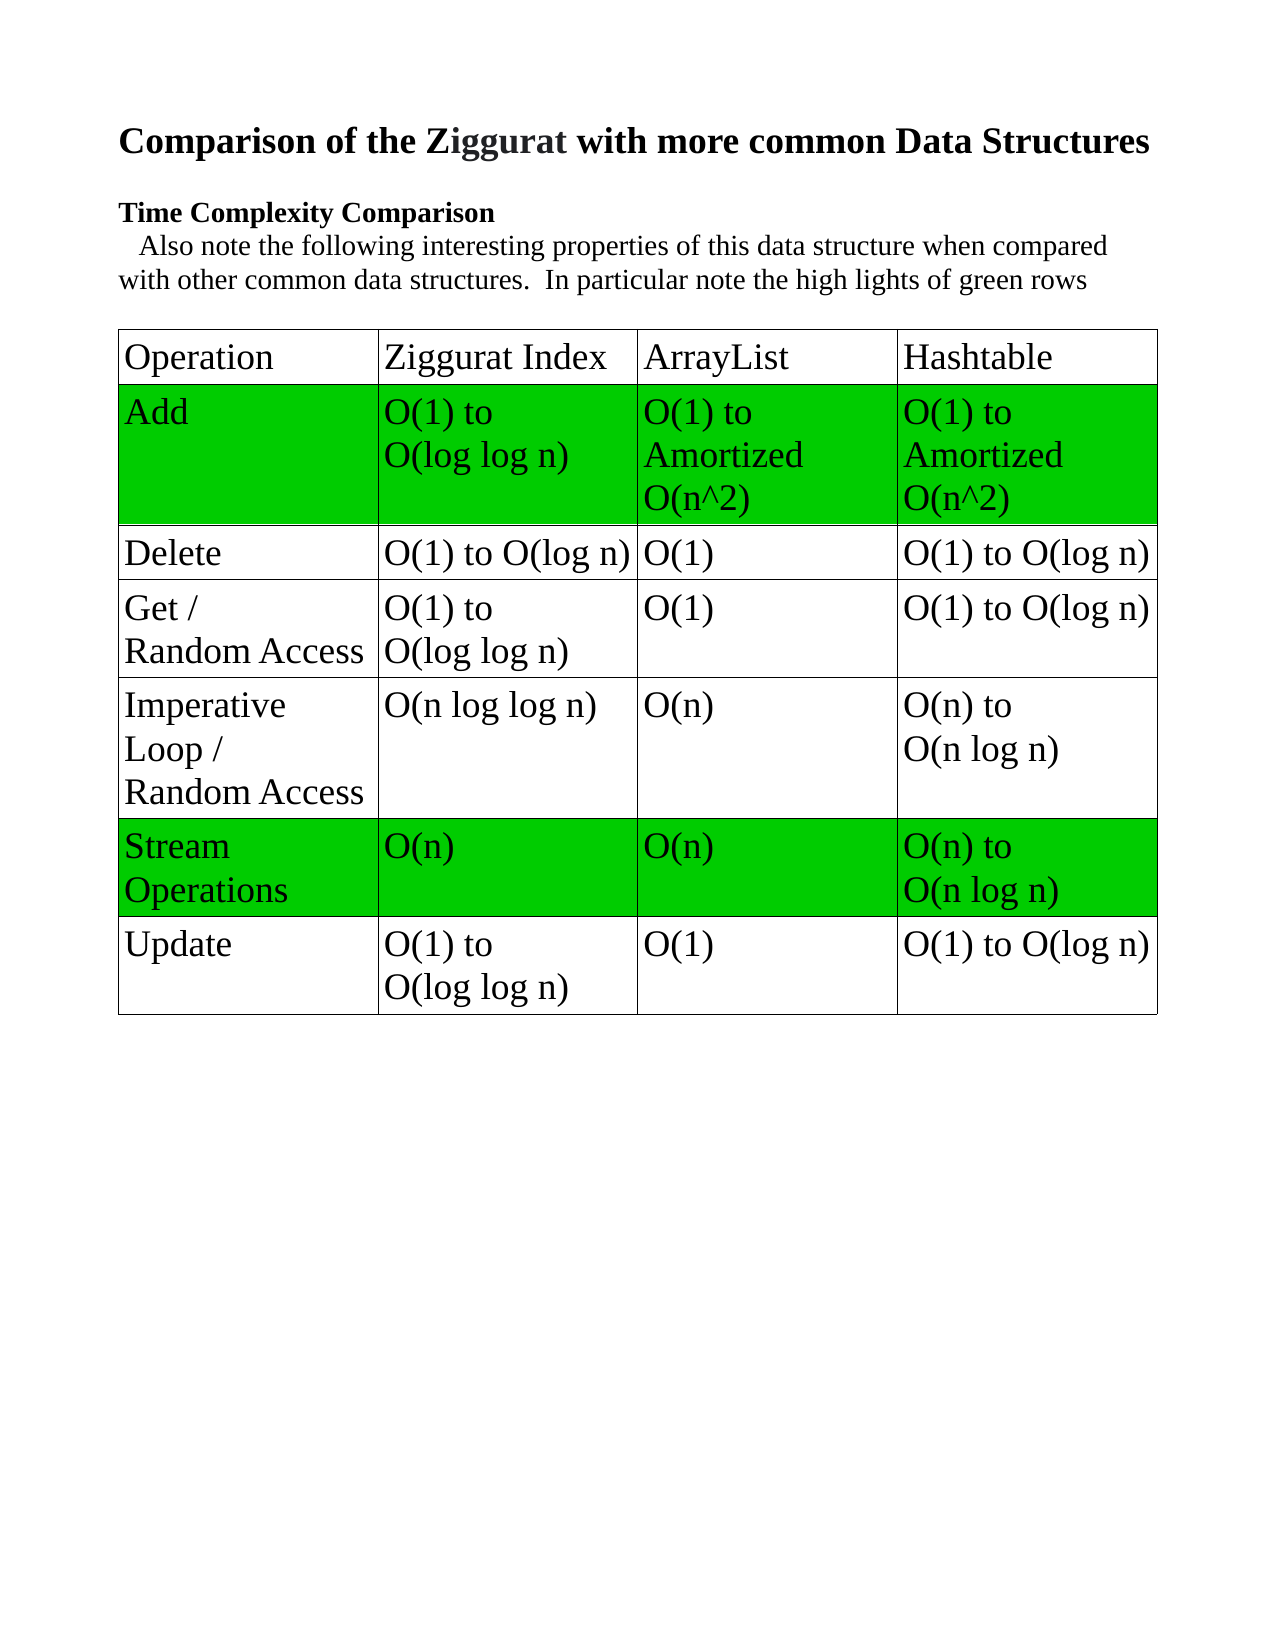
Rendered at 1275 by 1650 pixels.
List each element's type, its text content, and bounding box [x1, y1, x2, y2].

table_cell O(1) to Amortized O(n^2) [638, 385, 897, 524]
table_cell O(1) to O(log n) [379, 526, 637, 579]
table_cell O(1) to O(log log n) [379, 917, 637, 1014]
table_header ArrayList [638, 330, 897, 384]
table_cell O(1) to O(log n) [898, 526, 1157, 579]
table_header Hashtable [898, 330, 1157, 384]
table_cell Delete [119, 526, 378, 579]
table_header Operation [119, 330, 378, 384]
text Also note the following interesting properties of this data structure when compared with other common data structures. In particular note the high lights of green rows [118, 228, 1157, 295]
table_cell O(1) to O(log log n) [379, 385, 637, 524]
table_cell O(1) to O(log log n) [379, 580, 637, 677]
subtitle Comparison of the Ziggurat with more common Data Structures [118, 118, 1157, 161]
subtitle Time Complexity Comparison [118, 195, 1157, 228]
table_cell Update [119, 917, 378, 1014]
table_cell Stream Operations [119, 819, 378, 916]
table_cell O(n log log n) [379, 678, 637, 818]
table_cell Add [119, 385, 378, 524]
table_cell Imperative Loop / Random Access [119, 678, 378, 818]
table_cell O(1) [638, 917, 897, 1014]
table_cell O(1) to O(log n) [898, 580, 1157, 677]
table_cell O(n) to O(n log n) [898, 678, 1157, 818]
table_cell O(n) [638, 819, 897, 916]
table_cell O(1) [638, 526, 897, 579]
table_cell Get / Random Access [119, 580, 378, 677]
table_cell O(n) [638, 678, 897, 818]
table_cell O(1) to O(log n) [898, 917, 1157, 1014]
table_cell O(n) [379, 819, 637, 916]
table_cell O(1) [638, 580, 897, 677]
table_cell O(n) to O(n log n) [898, 819, 1157, 916]
table_cell O(1) to Amortized O(n^2) [898, 385, 1157, 524]
table_header Ziggurat Index [379, 330, 637, 384]
